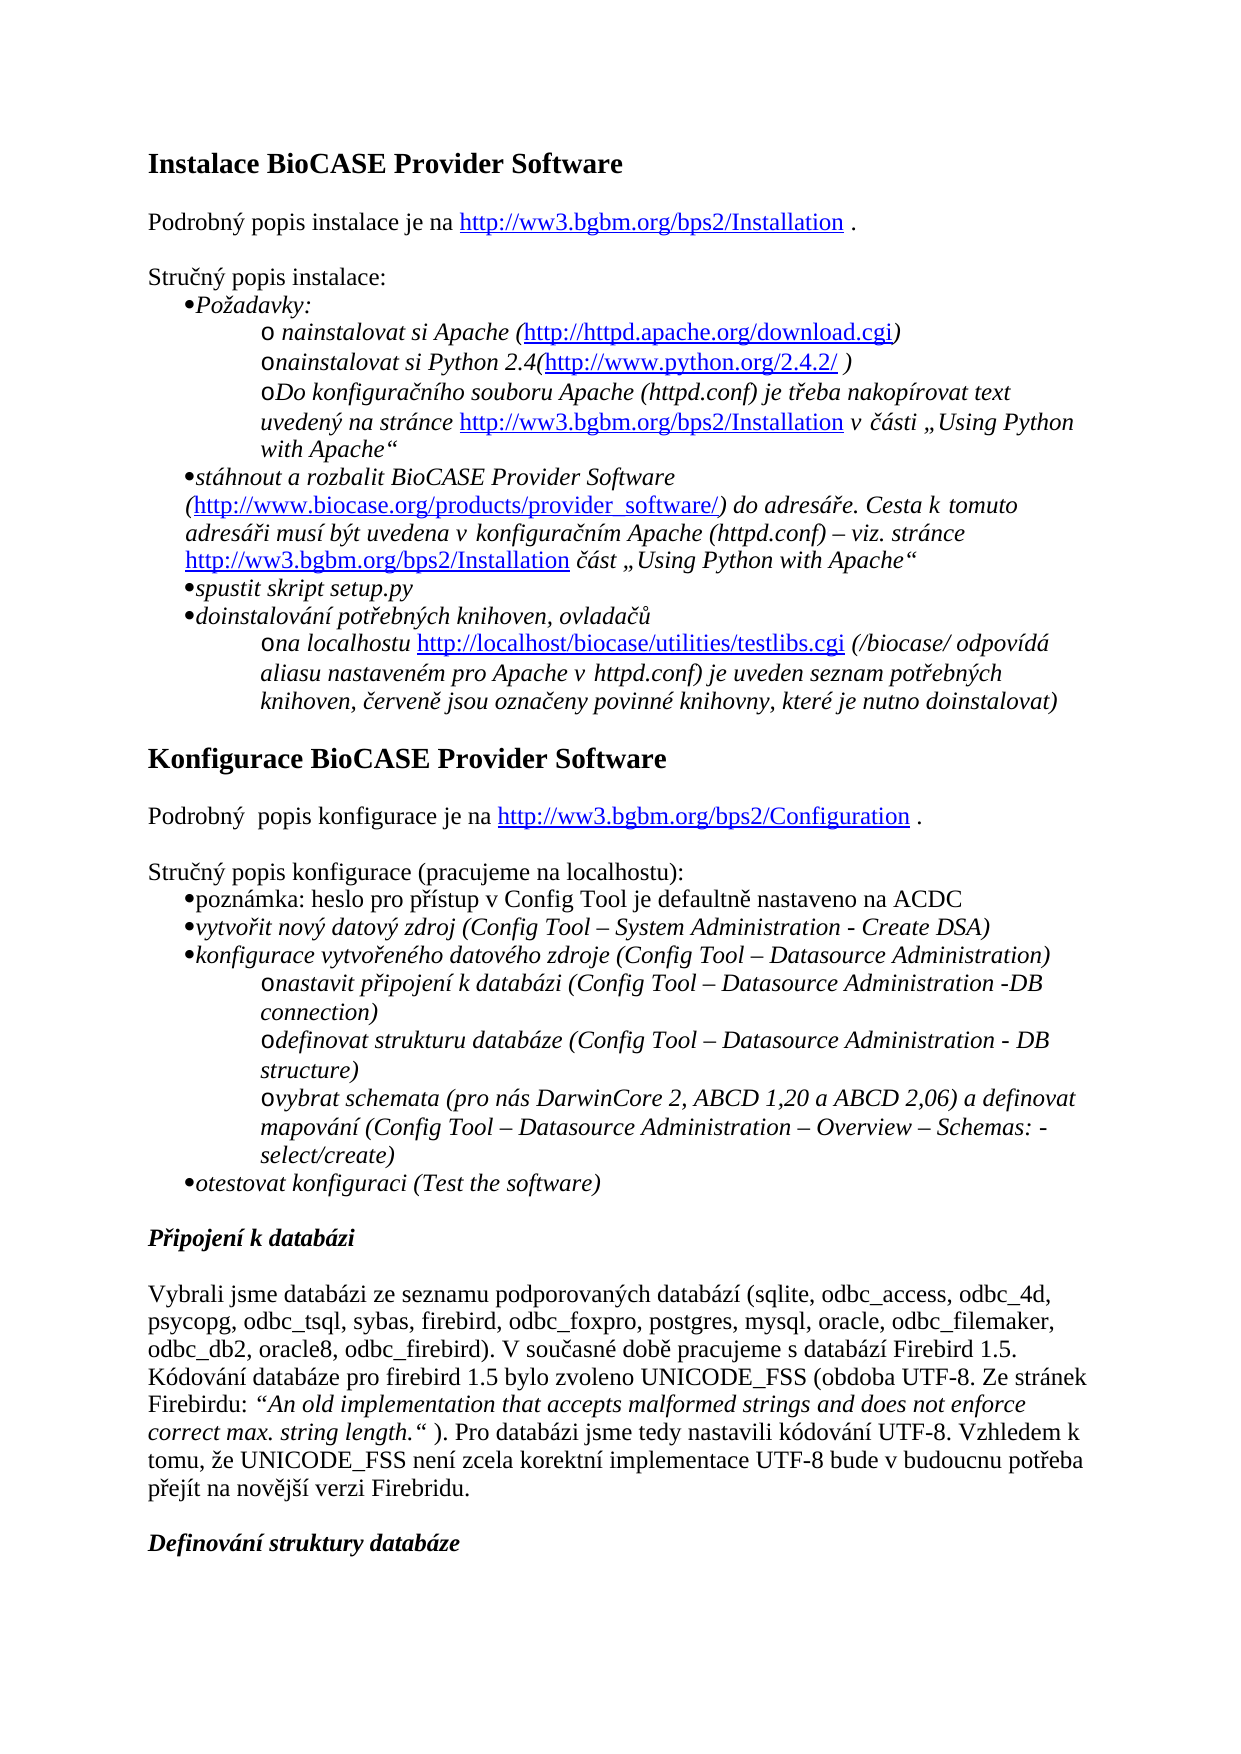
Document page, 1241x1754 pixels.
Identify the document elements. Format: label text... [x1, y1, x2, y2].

list poznámka: heslo pro přístup v Config Tool je defaultně nastaveno na ACDC [185, 886, 1092, 913]
list vytvořit nový datový zdroj (Config Tool – System Administration - Create DSA) [185, 913, 1092, 941]
subtitle Instalace BioCASE Provider Software [148, 148, 1092, 180]
list definovat strukturu databáze (Config Tool – Datasource Administration - DB structure) [260, 1026, 1092, 1084]
list spustit skript setup.py [185, 574, 1092, 602]
list nainstalovat si Python 2.4(http://www.python.org/2.4.2/ ) [260, 348, 1092, 378]
subtitle Konfigurace BioCASE Provider Software [148, 742, 1092, 775]
list konfigurace vytvořeného datového zdroje (Config Tool – Datasource Administration) [185, 941, 1092, 969]
text Kódování databáze pro firebird 1.5 bylo zvoleno UNICODE_FSS (obdoba UTF-8. Ze stránek Firebirdu: “An old implementation that accepts malformed strings and does not enforce correct max. string length.“ ). Pro databázi jsme tedy nastavili kódování UTF-8. Vzhledem k tomu, že UNICODE_FSS není zcela korektní implementace UTF-8 bude v budoucnu potřeba přejít na novější verzi Firebridu. [148, 1363, 1092, 1501]
list doinstalování potřebných knihoven, ovladačů [185, 602, 1092, 629]
list Požadavky: [185, 291, 1092, 318]
text Stručný popis konfigurace (pracujeme na localhostu): [148, 858, 1092, 886]
text Podrobný popis instalace je na http://ww3.bgbm.org/bps2/Installation . [148, 208, 1092, 235]
subtitle Definování struktury databáze [148, 1529, 1092, 1557]
list Do konfiguračního souboru Apache (httpd.conf) je třeba nakopírovat text uvedený na stránce http://ww3.bgbm.org/bps2/Installation v části „Using Python with Apache“ [260, 378, 1092, 463]
subtitle Připojení k databázi [148, 1224, 1092, 1252]
text Vybrali jsme databázi ze seznamu podporovaných databází (sqlite, odbc_access, odbc_4d, psycopg, odbc_tsql, sybas, firebird, odbc_foxpro, postgres, mysql, oracle, odbc_filemaker, odbc_db2, oracle8, odbc_firebird). V současné době pracujeme s databází Firebird 1.5. [148, 1280, 1092, 1363]
text Podrobný popis konfigurace je na http://ww3.bgbm.org/bps2/Configuration . [148, 802, 1092, 830]
list otestovat konfiguraci (Test the software) [185, 1169, 1092, 1197]
list nastavit připojení k databázi (Config Tool – Datasource Administration -DB connection) [260, 969, 1092, 1026]
list vybrat schemata (pro nás DarwinCore 2, ABCD 1,20 a ABCD 2,06) a definovat mapování (Config Tool – Datasource Administration – Overview – Schemas: -select/create) [260, 1084, 1092, 1169]
list nainstalovat si Apache (http://httpd.apache.org/download.cgi) [260, 318, 1092, 348]
list stáhnout a rozbalit BioCASE Provider Software (http://www.biocase.org/products/provider_software/) do adresáře. Cesta k tomuto adresáři musí být uvedena v konfiguračním Apache (httpd.conf) – viz. stránce http://ww3.bgbm.org/bps2/Installation část „Using Python with Apache“ [185, 463, 1092, 574]
text Stručný popis instalace: [148, 263, 1092, 291]
list na localhostu http://localhost/biocase/utilities/testlibs.cgi (/biocase/ odpovídá aliasu nastaveném pro Apache v httpd.conf) je uveden seznam potřebných knihoven, červeně jsou označeny povinné knihovny, které je nutno doinstalovat) [260, 629, 1092, 715]
